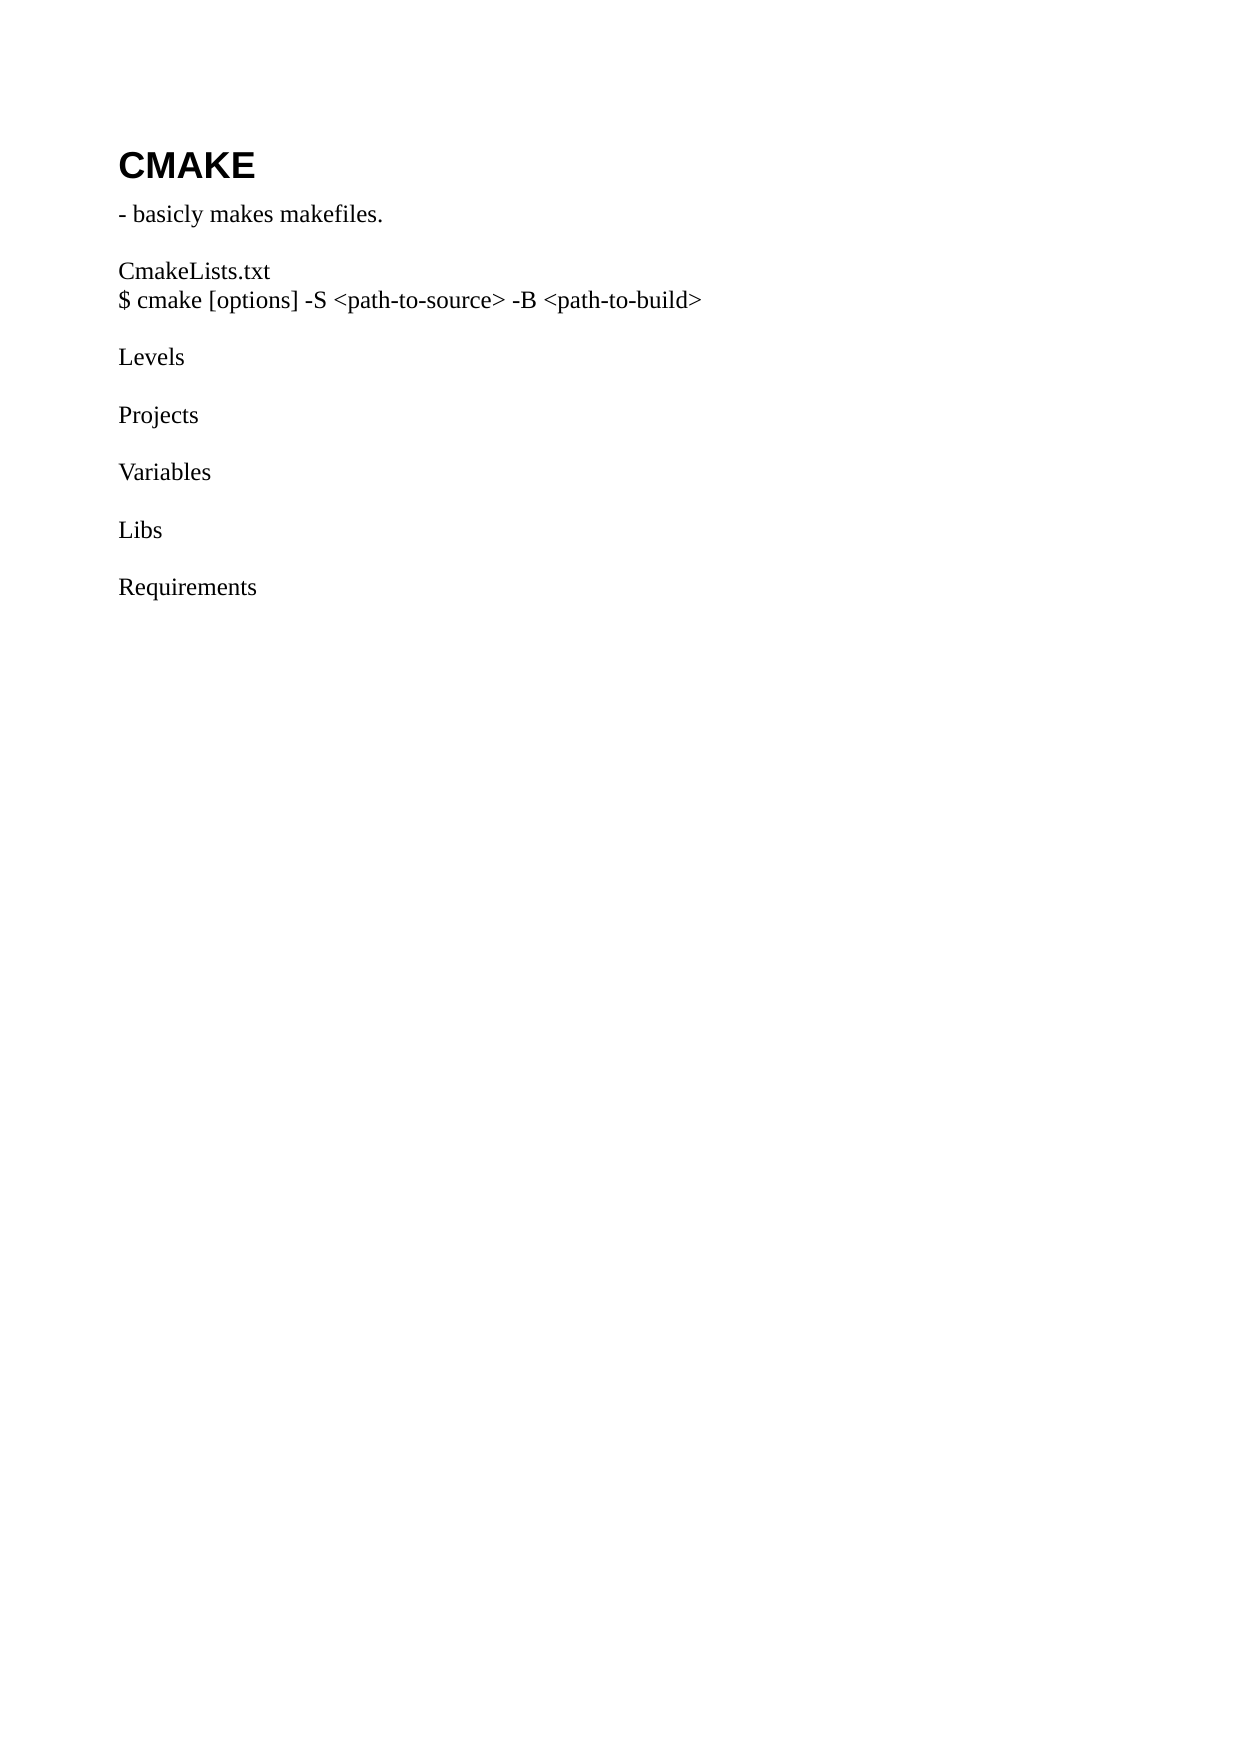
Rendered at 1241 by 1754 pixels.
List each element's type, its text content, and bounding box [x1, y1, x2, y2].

text - basicly makes makefiles. [118, 199, 1122, 227]
text $ cmake [options] -S <path-to-source> -B <path-to-build> [118, 285, 1122, 314]
text Levels [118, 342, 1122, 371]
text CmakeLists.txt [118, 256, 1122, 285]
subtitle CMAKE [118, 143, 1122, 186]
text Variables [118, 457, 1122, 486]
text Projects [118, 400, 1122, 429]
text Requirements [118, 572, 1122, 601]
text Libs [118, 515, 1122, 544]
